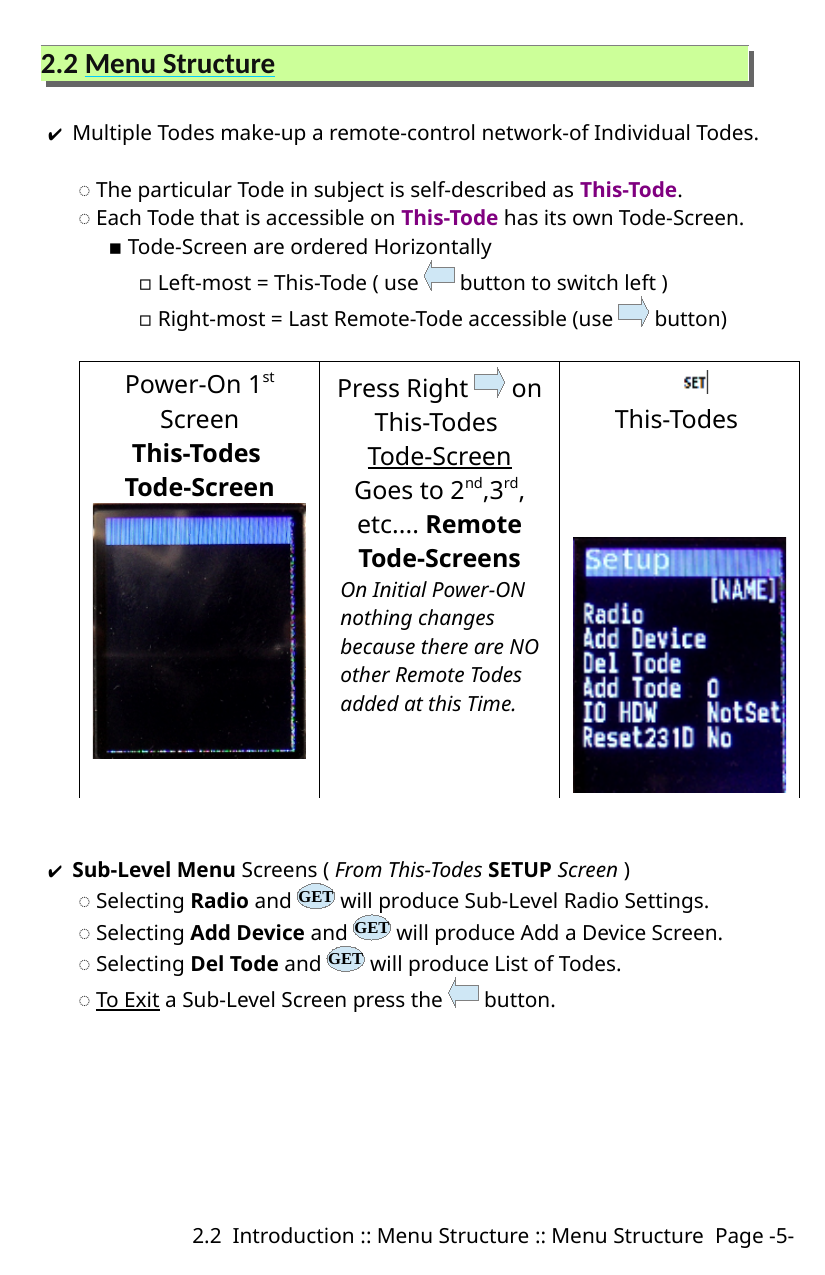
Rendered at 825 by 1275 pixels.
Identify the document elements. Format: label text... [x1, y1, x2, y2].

list Right-most = Last Remote-Tode accessible (use button) [138, 297, 799, 333]
table_header Press on This-Todes Tode-Screen Goes to This-Todes Setup-Screen [560, 362, 799, 798]
list Each Tode that is accessible on This-Tode has its own Tode-Screen. [78, 203, 799, 232]
list Left-most = This-Tode ( use button to switch left ) [138, 260, 799, 297]
list Sub-Level Menu Screens ( From This-Todes SETUP Screen ) [48, 855, 799, 883]
list The particular Tode in subject is self-described as This-Tode. [78, 175, 799, 203]
subtitle Menu Structure [41, 46, 748, 81]
table_header Power-On 1st Screen This-Todes Tode-Screen [80, 362, 319, 798]
list Tode-Screen are ordered Horizontally [108, 232, 799, 260]
table_header Press Right on This-Todes Tode-Screen Goes to 2nd,3rd, etc.... Remote Tode-Screens On Initial Power-ON nothing changes because there are NO other Remote Todes added at this Time. [320, 362, 559, 798]
list Selecting Add Device and will produce Add a Device Screen. [78, 915, 799, 946]
list Selecting Radio and will produce Sub-Level Radio Settings. [78, 883, 799, 915]
list Multiple Todes make-up a remote-control network-of Individual Todes. [48, 118, 799, 147]
list Selecting Del Tode and will produce List of Todes. [78, 946, 799, 978]
list To Exit a Sub-Level Screen press the button. [78, 978, 799, 1014]
